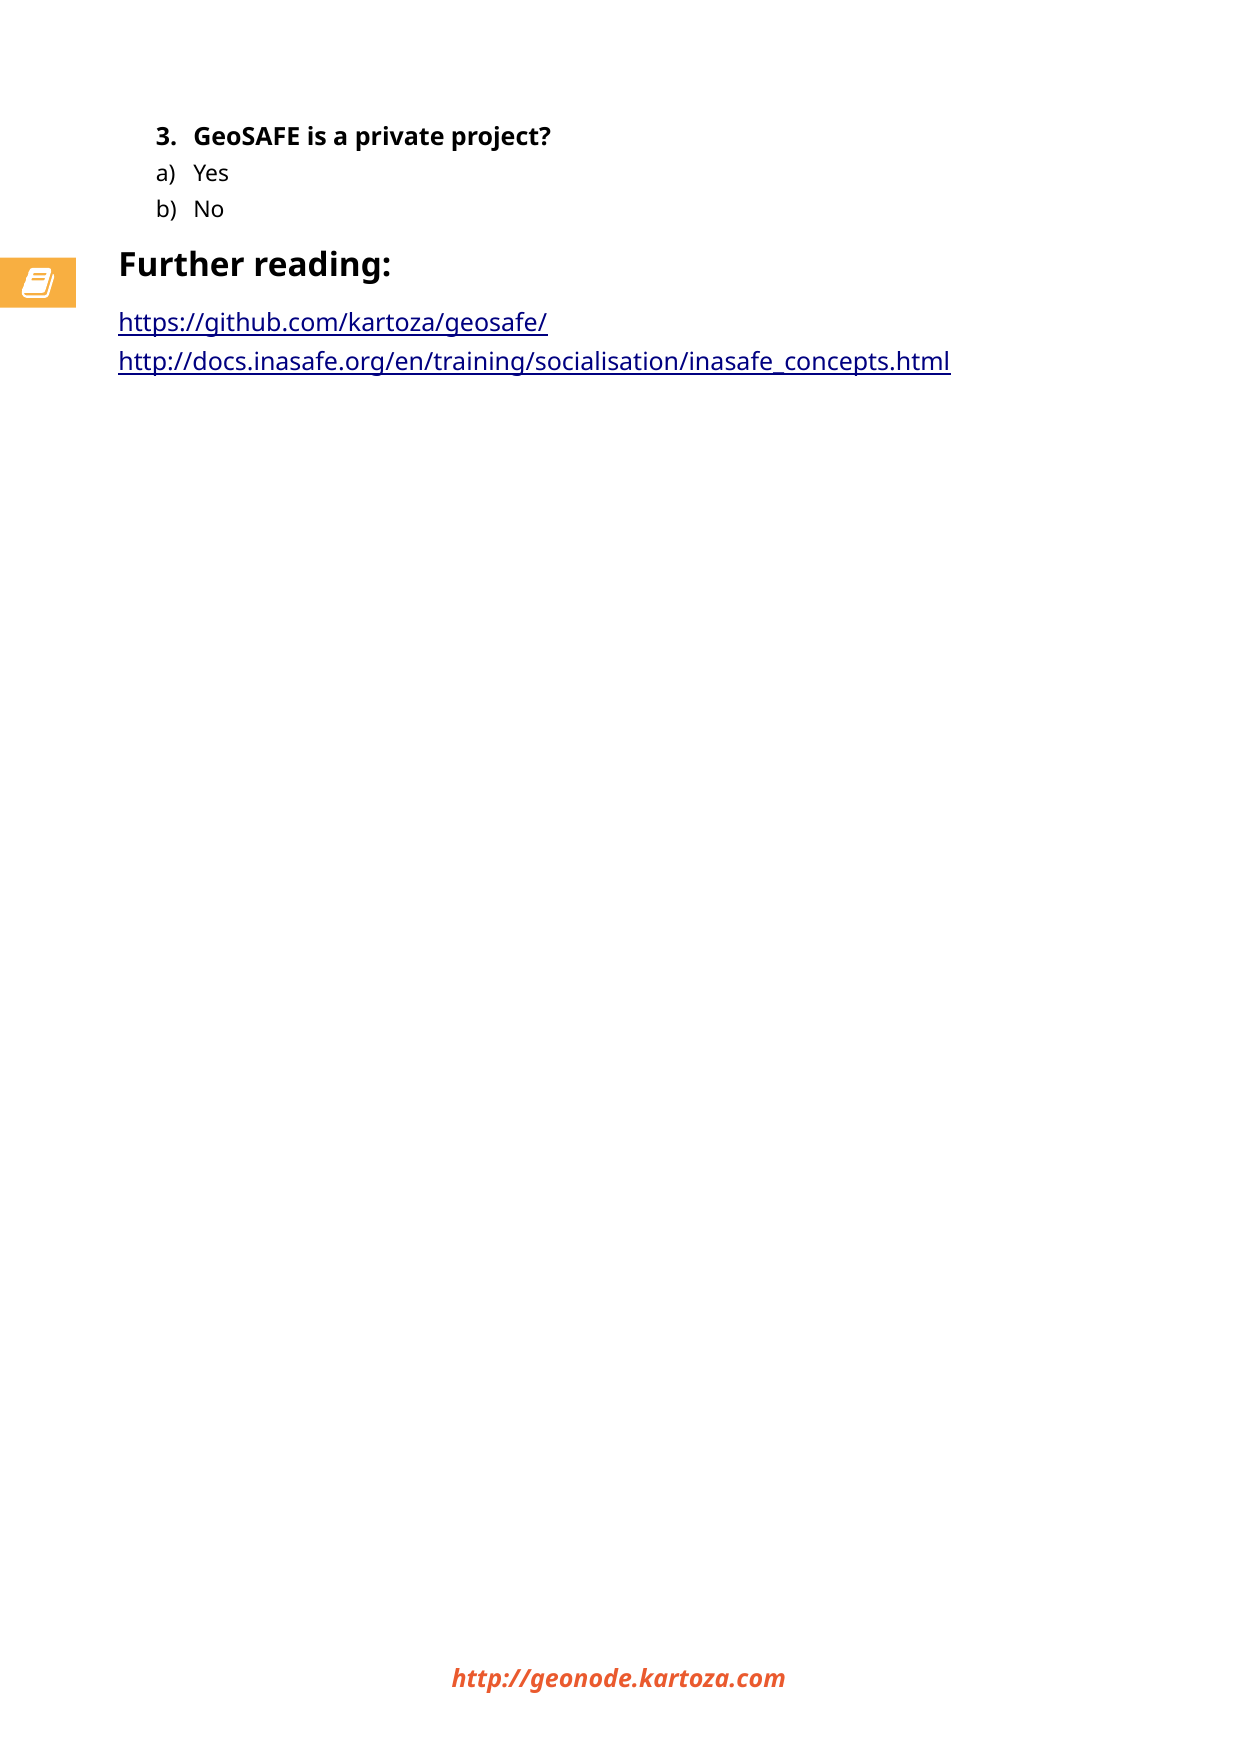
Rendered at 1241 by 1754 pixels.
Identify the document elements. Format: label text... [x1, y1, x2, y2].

text http://docs.inasafe.org/en/training/socialisation/inasafe_concepts.html [118, 344, 1122, 378]
text https://github.com/kartoza/geosafe/ [118, 305, 1122, 339]
list GeoSAFE is a private project? [156, 118, 1122, 152]
subtitle Further reading: [118, 241, 1122, 286]
list Yes [156, 157, 1122, 188]
list No [156, 193, 1122, 224]
